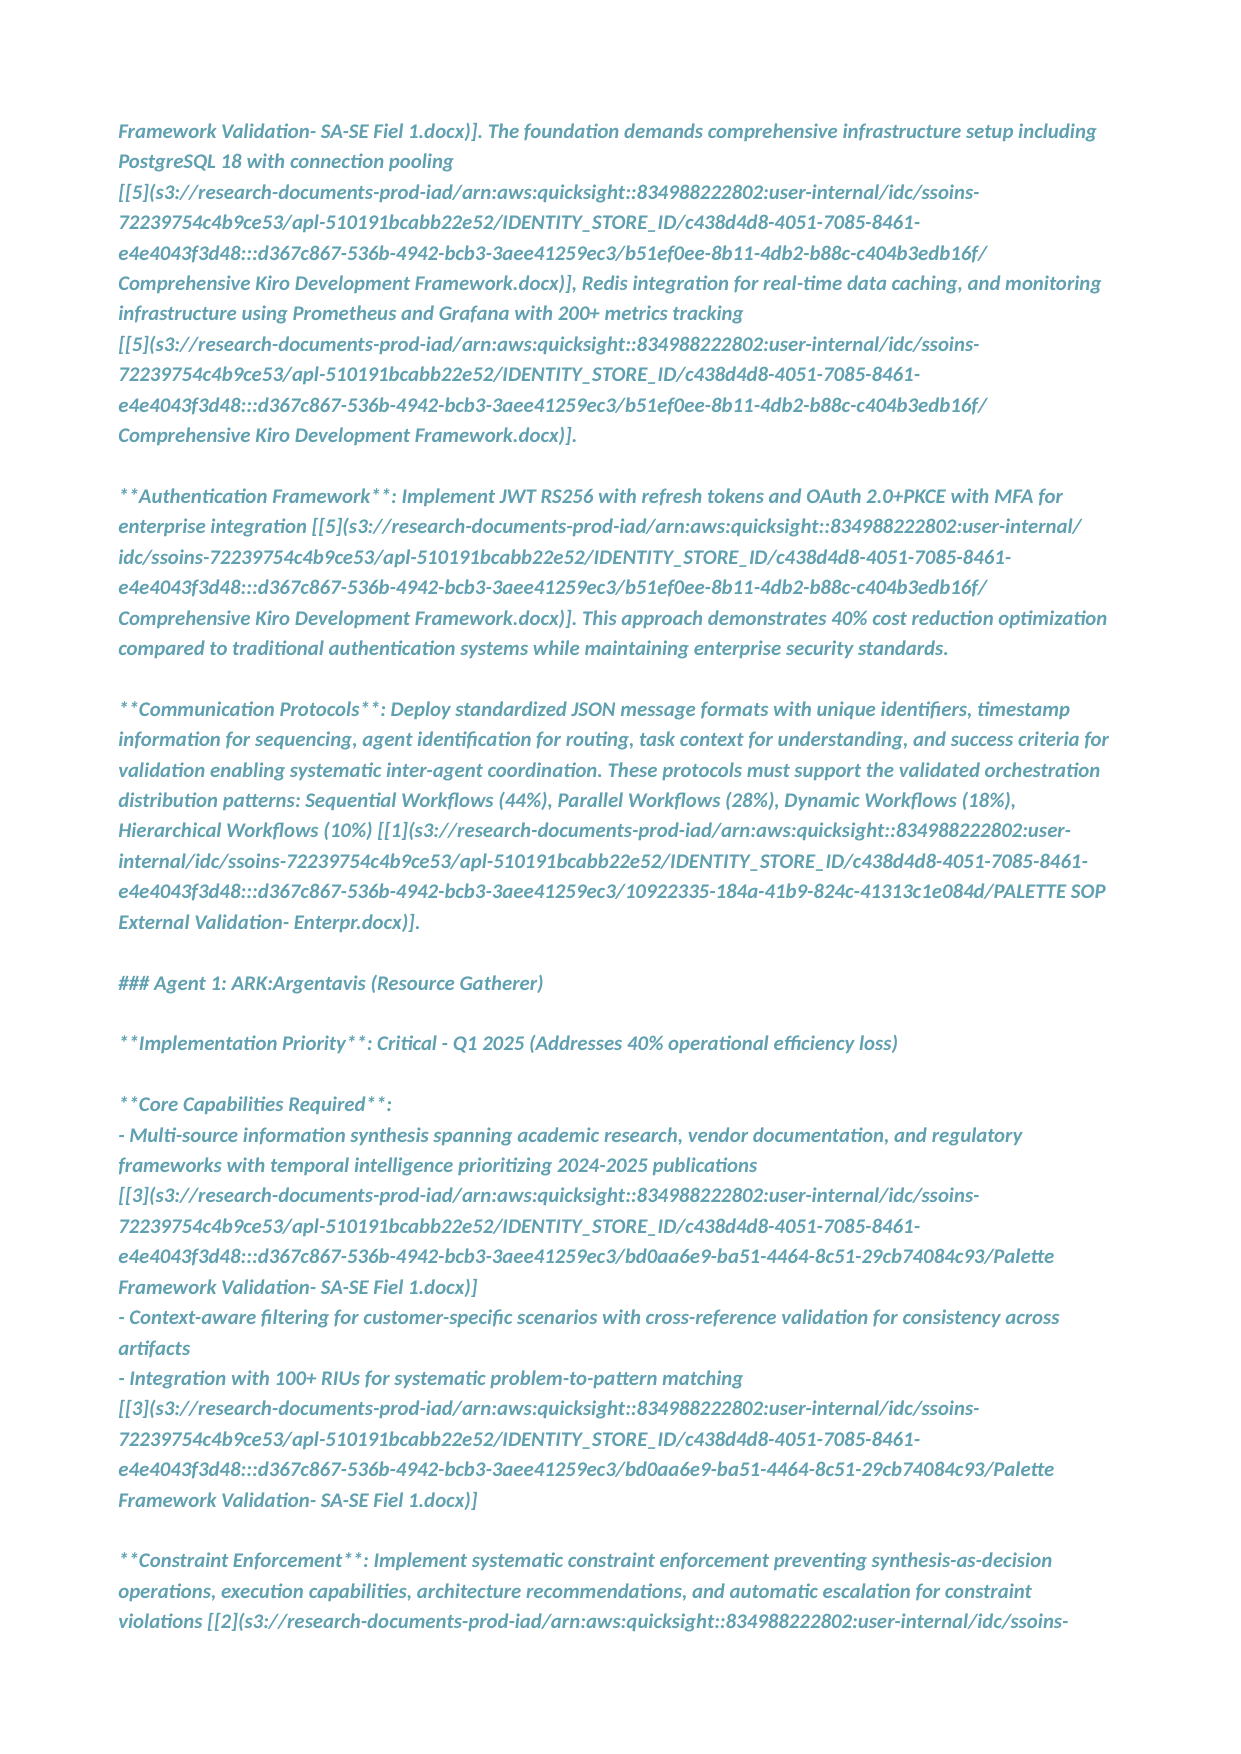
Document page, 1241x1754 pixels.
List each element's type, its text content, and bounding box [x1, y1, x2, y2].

text Framework Validation- SA-SE Fiel 1.docx)]. The foundation demands comprehensive infrastructure setup including PostgreSQL 18 with connection pooling [[5](s3://research-documents-prod-iad/arn:aws:quicksight::834988222802:user-internal/idc/ssoins-72239754c4b9ce53/apl-510191bcabb22e52/IDENTITY_STORE_ID/c438d4d8-4051-7085-8461-e4e4043f3d48:::d367c867-536b-4942-bcb3-3aee41259ec3/b51ef0ee-8b11-4db2-b88c-c404b3edb16f/Comprehensive Kiro Development Framework.docx)], Redis integration for real-time data caching, and monitoring infrastructure using Prometheus and Grafana with 200+ metrics tracking [[5](s3://research-documents-prod-iad/arn:aws:quicksight::834988222802:user-internal/idc/ssoins-72239754c4b9ce53/apl-510191bcabb22e52/IDENTITY_STORE_ID/c438d4d8-4051-7085-8461-e4e4043f3d48:::d367c867-536b-4942-bcb3-3aee41259ec3/b51ef0ee-8b11-4db2-b88c-c404b3edb16f/Comprehensive Kiro Development Framework.docx)]. **Authentication Framework**: Implement JWT RS256 with refresh tokens and OAuth 2.0+PKCE with MFA for enterprise integration [[5](s3://research-documents-prod-iad/arn:aws:quicksight::834988222802:user-internal/idc/ssoins-72239754c4b9ce53/apl-510191bcabb22e52/IDENTITY_STORE_ID/c438d4d8-4051-7085-8461-e4e4043f3d48:::d367c867-536b-4942-bcb3-3aee41259ec3/b51ef0ee-8b11-4db2-b88c-c404b3edb16f/Comprehensive Kiro Development Framework.docx)]. This approach demonstrates 40% cost reduction optimization compared to traditional authentication systems while maintaining enterprise security standards. **Communication Protocols**: Deploy standardized JSON message formats with unique identifiers, timestamp information for sequencing, agent identification for routing, task context for understanding, and success criteria for validation enabling systematic inter-agent coordination. These protocols must support the validated orchestration distribution patterns: Sequential Workflows (44%), Parallel Workflows (28%), Dynamic Workflows (18%), Hierarchical Workflows (10%) [[1](s3://research-documents-prod-iad/arn:aws:quicksight::834988222802:user-internal/idc/ssoins-72239754c4b9ce53/apl-510191bcabb22e52/IDENTITY_STORE_ID/c438d4d8-4051-7085-8461-e4e4043f3d48:::d367c867-536b-4942-bcb3-3aee41259ec3/10922335-184a-41b9-824c-41313c1e084d/PALETTE SOP External Validation- Enterpr.docx)]. ### Agent 1: ARK:Argentavis (Resource Gatherer) **Implementation Priority**: Critical - Q1 2025 (Addresses 40% operational efficiency loss) **Core Capabilities Required**: - Multi-source information synthesis spanning academic research, vendor documentation, and regulatory frameworks with temporal intelligence prioritizing 2024-2025 publications [[3](s3://research-documents-prod-iad/arn:aws:quicksight::834988222802:user-internal/idc/ssoins-72239754c4b9ce53/apl-510191bcabb22e52/IDENTITY_STORE_ID/c438d4d8-4051-7085-8461-e4e4043f3d48:::d367c867-536b-4942-bcb3-3aee41259ec3/bd0aa6e9-ba51-4464-8c51-29cb74084c93/Palette Framework Validation- SA-SE Fiel 1.docx)] - Context-aware filtering for customer-specific scenarios with cross-reference validation for consistency across artifacts - Integration with 100+ RIUs for systematic problem-to-pattern matching [[3](s3://research-documents-prod-iad/arn:aws:quicksight::834988222802:user-internal/idc/ssoins-72239754c4b9ce53/apl-510191bcabb22e52/IDENTITY_STORE_ID/c438d4d8-4051-7085-8461-e4e4043f3d48:::d367c867-536b-4942-bcb3-3aee41259ec3/bd0aa6e9-ba51-4464-8c51-29cb74084c93/Palette Framework Validation- SA-SE Fiel 1.docx)] **Constraint Enforcement**: Implement systematic constraint enforcement preventing synthesis-as-decision operations, execution capabilities, architecture recommendations, and automatic escalation for constraint violations [[2](s3://research-documents-prod-iad/arn:aws:quicksight::834988222802:user-internal/idc/ssoins- [118, 118, 1122, 1634]
